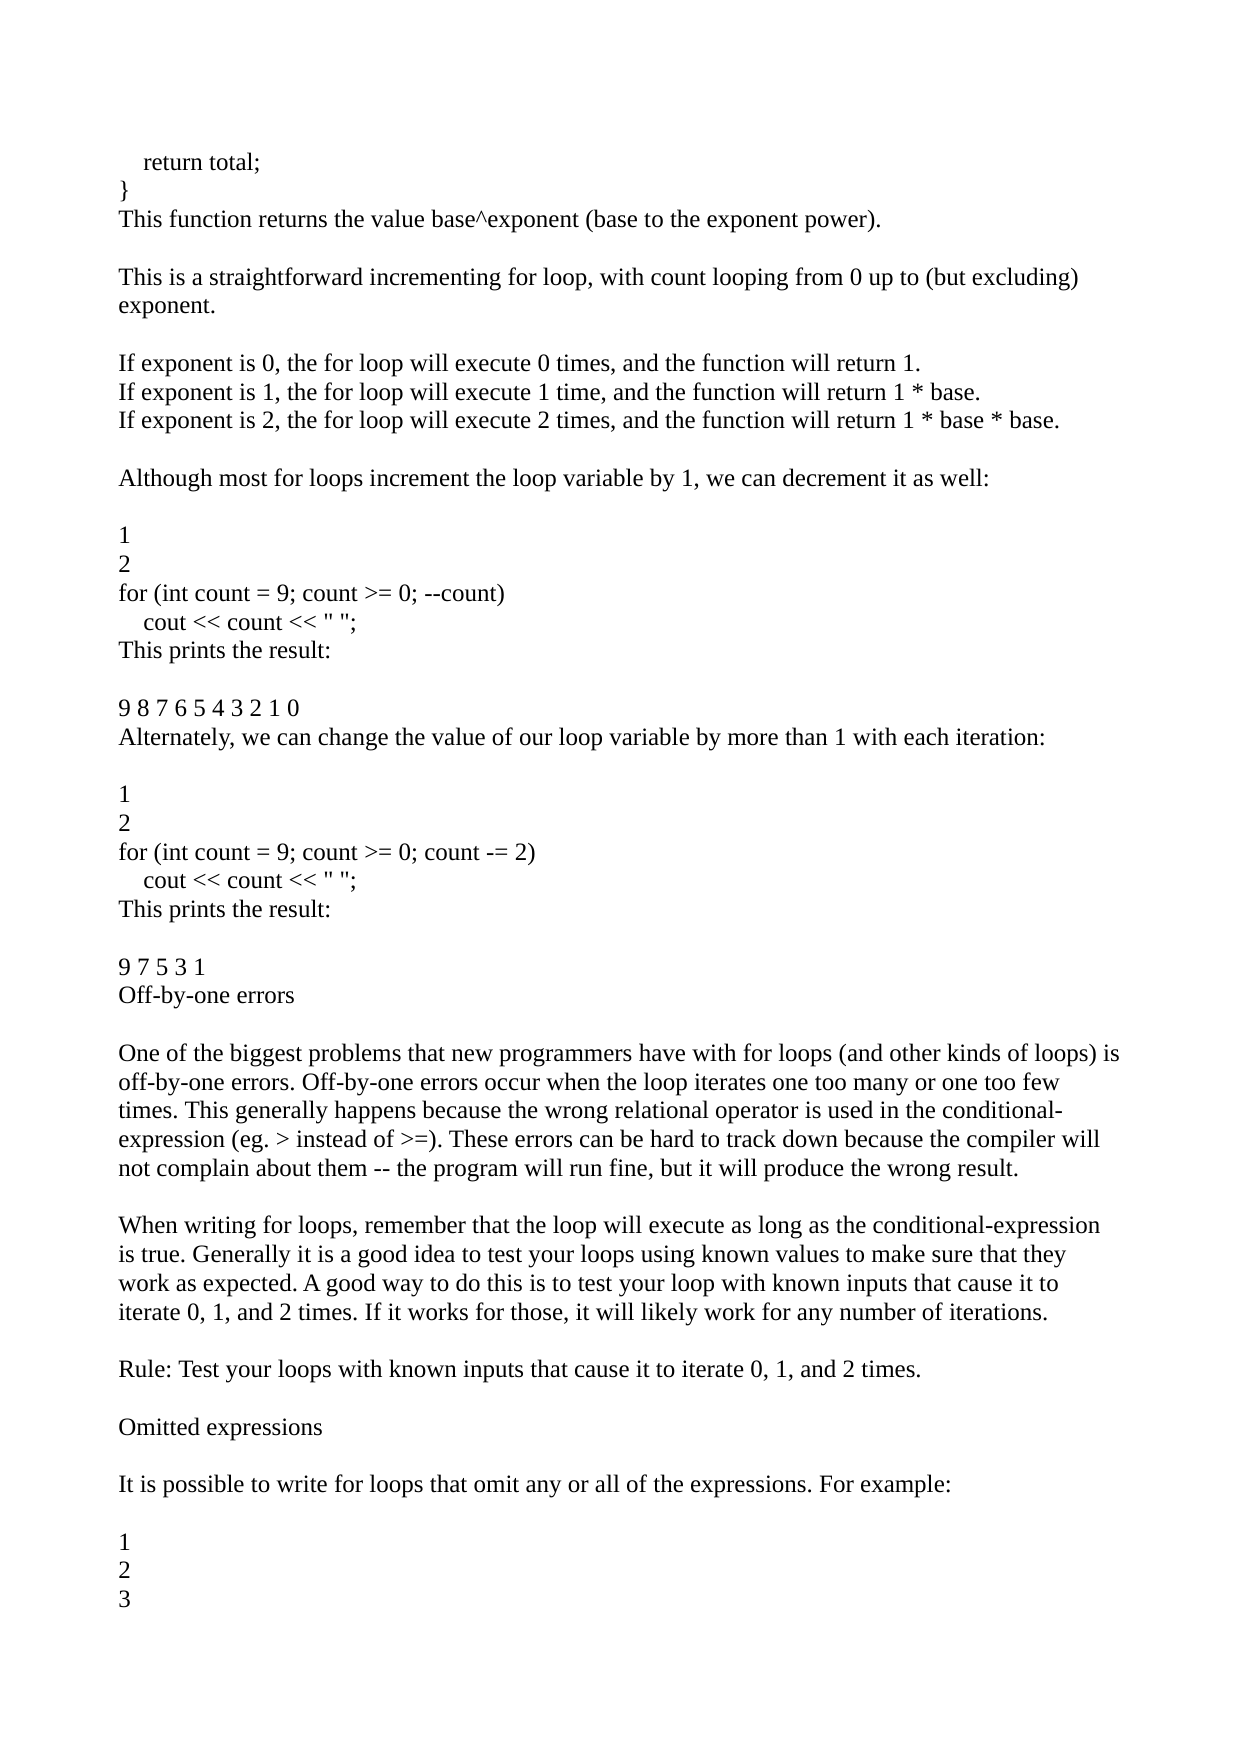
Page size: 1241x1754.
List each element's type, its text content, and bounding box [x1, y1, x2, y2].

text 9 7 5 3 1 [118, 952, 1122, 981]
text Although most for loops increment the loop variable by 1, we can decrement it as well: [118, 463, 1122, 492]
text for (int count = 9; count >= 0; --count) [118, 578, 1122, 607]
text This prints the result: [118, 636, 1122, 664]
text 2 [118, 808, 1122, 837]
text return total; [118, 147, 1122, 176]
text This is a straightforward incrementing for loop, with count looping from 0 up to (but excluding) exponent. [118, 262, 1122, 319]
text Rule: Test your loops with known inputs that cause it to iterate 0, 1, and 2 times. [118, 1354, 1122, 1383]
text If exponent is 2, the for loop will execute 2 times, and the function will return 1 * base * base. [118, 406, 1122, 434]
text If exponent is 1, the for loop will execute 1 time, and the function will return 1 * base. [118, 377, 1122, 406]
text 9 8 7 6 5 4 3 2 1 0 [118, 693, 1122, 722]
text This prints the result: [118, 894, 1122, 923]
text Omitted expressions [118, 1412, 1122, 1441]
text 1 [118, 779, 1122, 808]
text 3 [118, 1584, 1122, 1613]
text When writing for loops, remember that the loop will execute as long as the conditional-expression is true. Generally it is a good idea to test your loops using known values to make sure that they work as expected. A good way to do this is to test your loop with known inputs that cause it to iterate 0, 1, and 2 times. If it works for those, it will likely work for any number of iterations. [118, 1211, 1122, 1326]
text It is possible to write for loops that omit any or all of the expressions. For example: [118, 1469, 1122, 1498]
text for (int count = 9; count >= 0; count -= 2) [118, 837, 1122, 866]
text Off-by-one errors [118, 981, 1122, 1009]
text cout << count << " "; [118, 607, 1122, 636]
text One of the biggest problems that new programmers have with for loops (and other kinds of loops) is off-by-one errors. Off-by-one errors occur when the loop iterates one too many or one too few times. This generally happens because the wrong relational operator is used in the conditional-expression (eg. > instead of >=). These errors can be hard to track down because the compiler will not complain about them -- the program will run fine, but it will produce the wrong result. [118, 1038, 1122, 1182]
text 1 [118, 521, 1122, 549]
text This function returns the value base^exponent (base to the exponent power). [118, 204, 1122, 233]
text If exponent is 0, the for loop will execute 0 times, and the function will return 1. [118, 348, 1122, 377]
text cout << count << " "; [118, 866, 1122, 894]
text } [118, 176, 1122, 204]
text 1 [118, 1527, 1122, 1556]
text 2 [118, 1556, 1122, 1584]
text Alternately, we can change the value of our loop variable by more than 1 with each iteration: [118, 722, 1122, 751]
text 2 [118, 549, 1122, 578]
